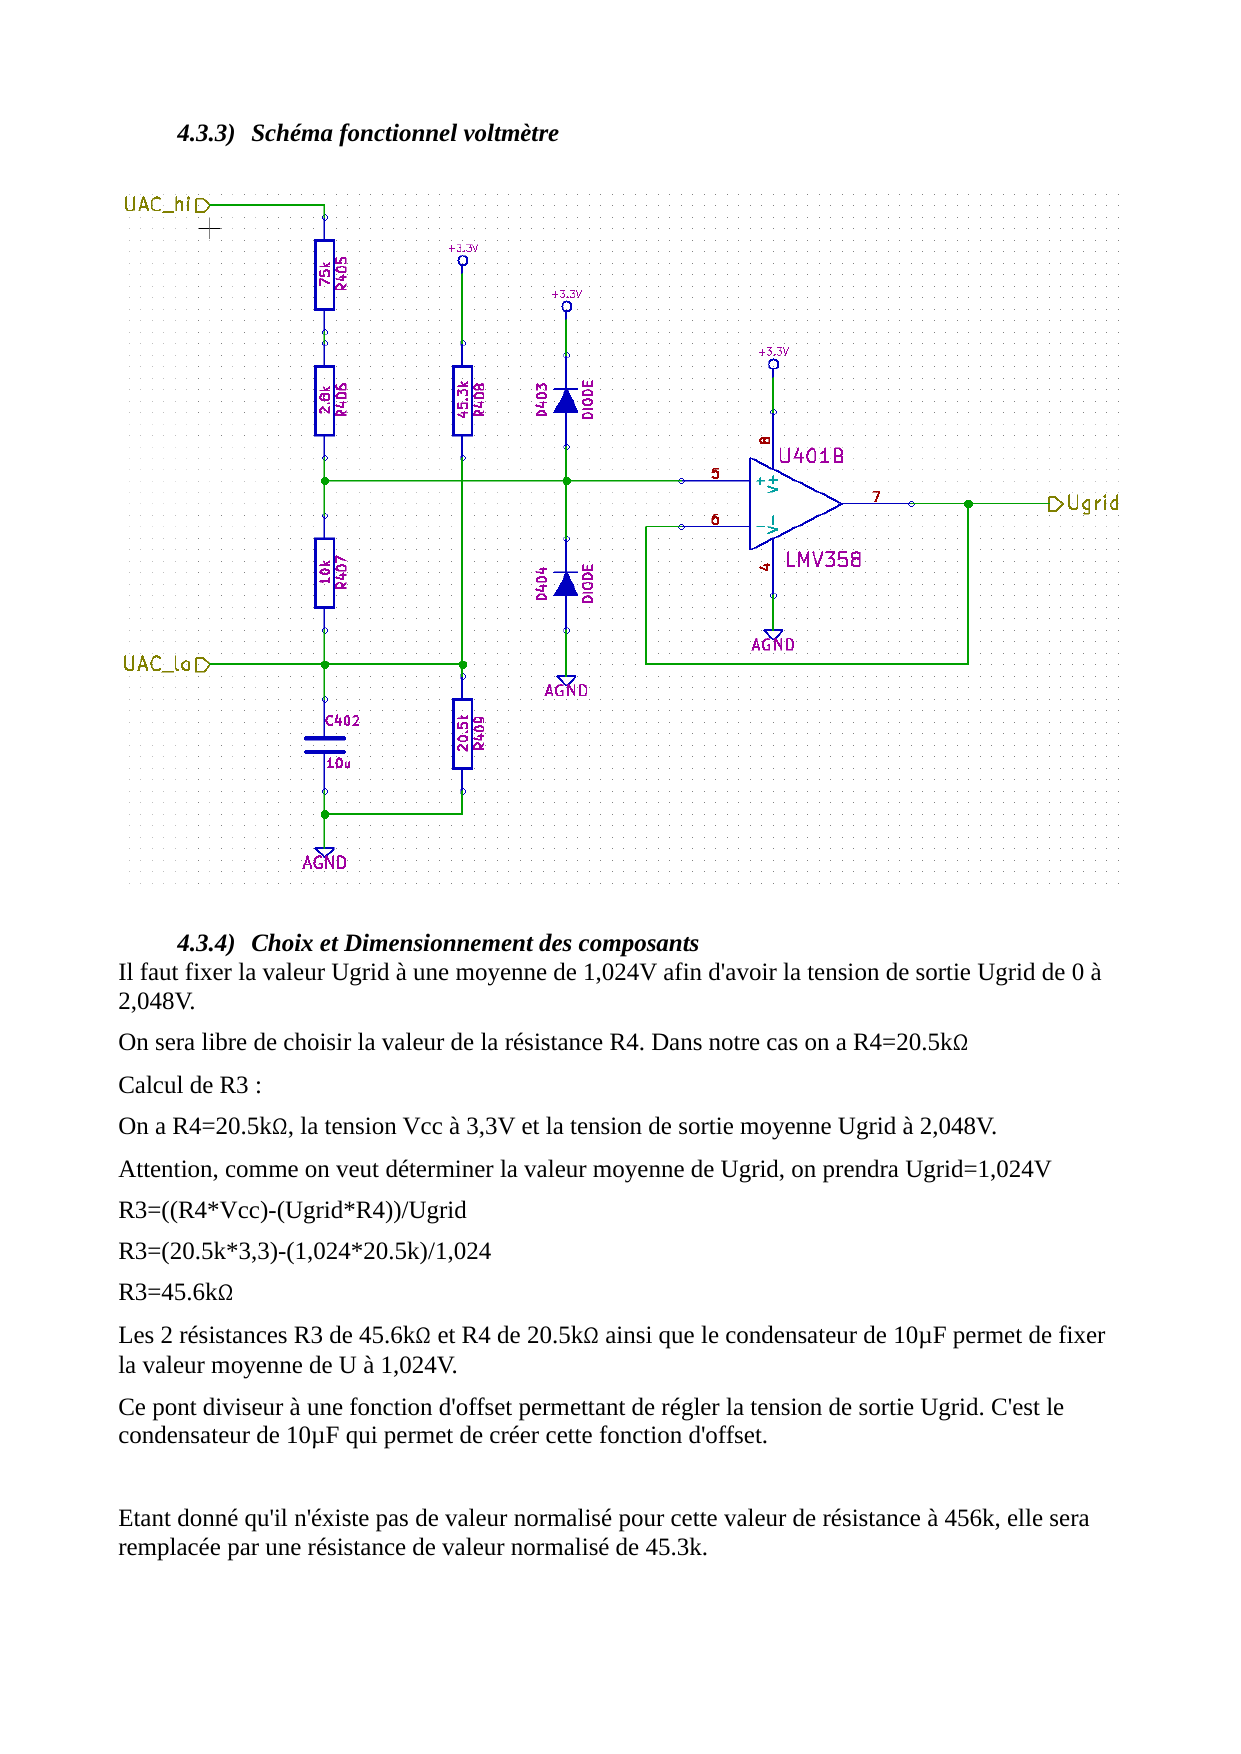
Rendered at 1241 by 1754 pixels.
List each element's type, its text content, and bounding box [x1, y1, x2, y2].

text R3=(20.5k*3,3)-(1,024*20.5k)/1,024 [118, 1236, 1122, 1265]
text On sera libre de choisir la valeur de la résistance R4. Dans notre cas on a R4=20.5kΩ [118, 1027, 1122, 1057]
subtitle Choix et Dimensionnement des composants [177, 928, 1122, 957]
text Attention, comme on veut déterminer la valeur moyenne de Ugrid, on prendra Ugrid=1,024V [118, 1154, 1122, 1182]
text Etant donné qu'il n'éxiste pas de valeur normalisé pour cette valeur de résistance à 456k, elle sera remplacée par une résistance de valeur normalisé de 45.3k. [118, 1503, 1122, 1560]
text On a R4=20.5kΩ, la tension Vcc à 3,3V et la tension de sortie moyenne Ugrid à 2,048V. [118, 1111, 1122, 1141]
text Ce pont diviseur à une fonction d'offset permettant de régler la tension de sortie Ugrid. C'est le condensateur de 10µF qui permet de créer cette fonction d'offset. [118, 1392, 1122, 1449]
text R3=((R4*Vcc)-(Ugrid*R4))/Ugrid [118, 1195, 1122, 1224]
text R3=45.6kΩ [118, 1277, 1122, 1308]
text Il faut fixer la valeur Ugrid à une moyenne de 1,024V afin d'avoir la tension de sortie Ugrid de 0 à 2,048V. [118, 957, 1122, 1014]
picture [118, 188, 1123, 887]
subtitle Schéma fonctionnel voltmètre [177, 118, 1122, 147]
text Calcul de R3 : [118, 1070, 1122, 1098]
text Les 2 résistances R3 de 45.6kΩ et R4 de 20.5kΩ ainsi que le condensateur de 10µF permet de fixer la valeur moyenne de U à 1,024V. [118, 1320, 1122, 1379]
